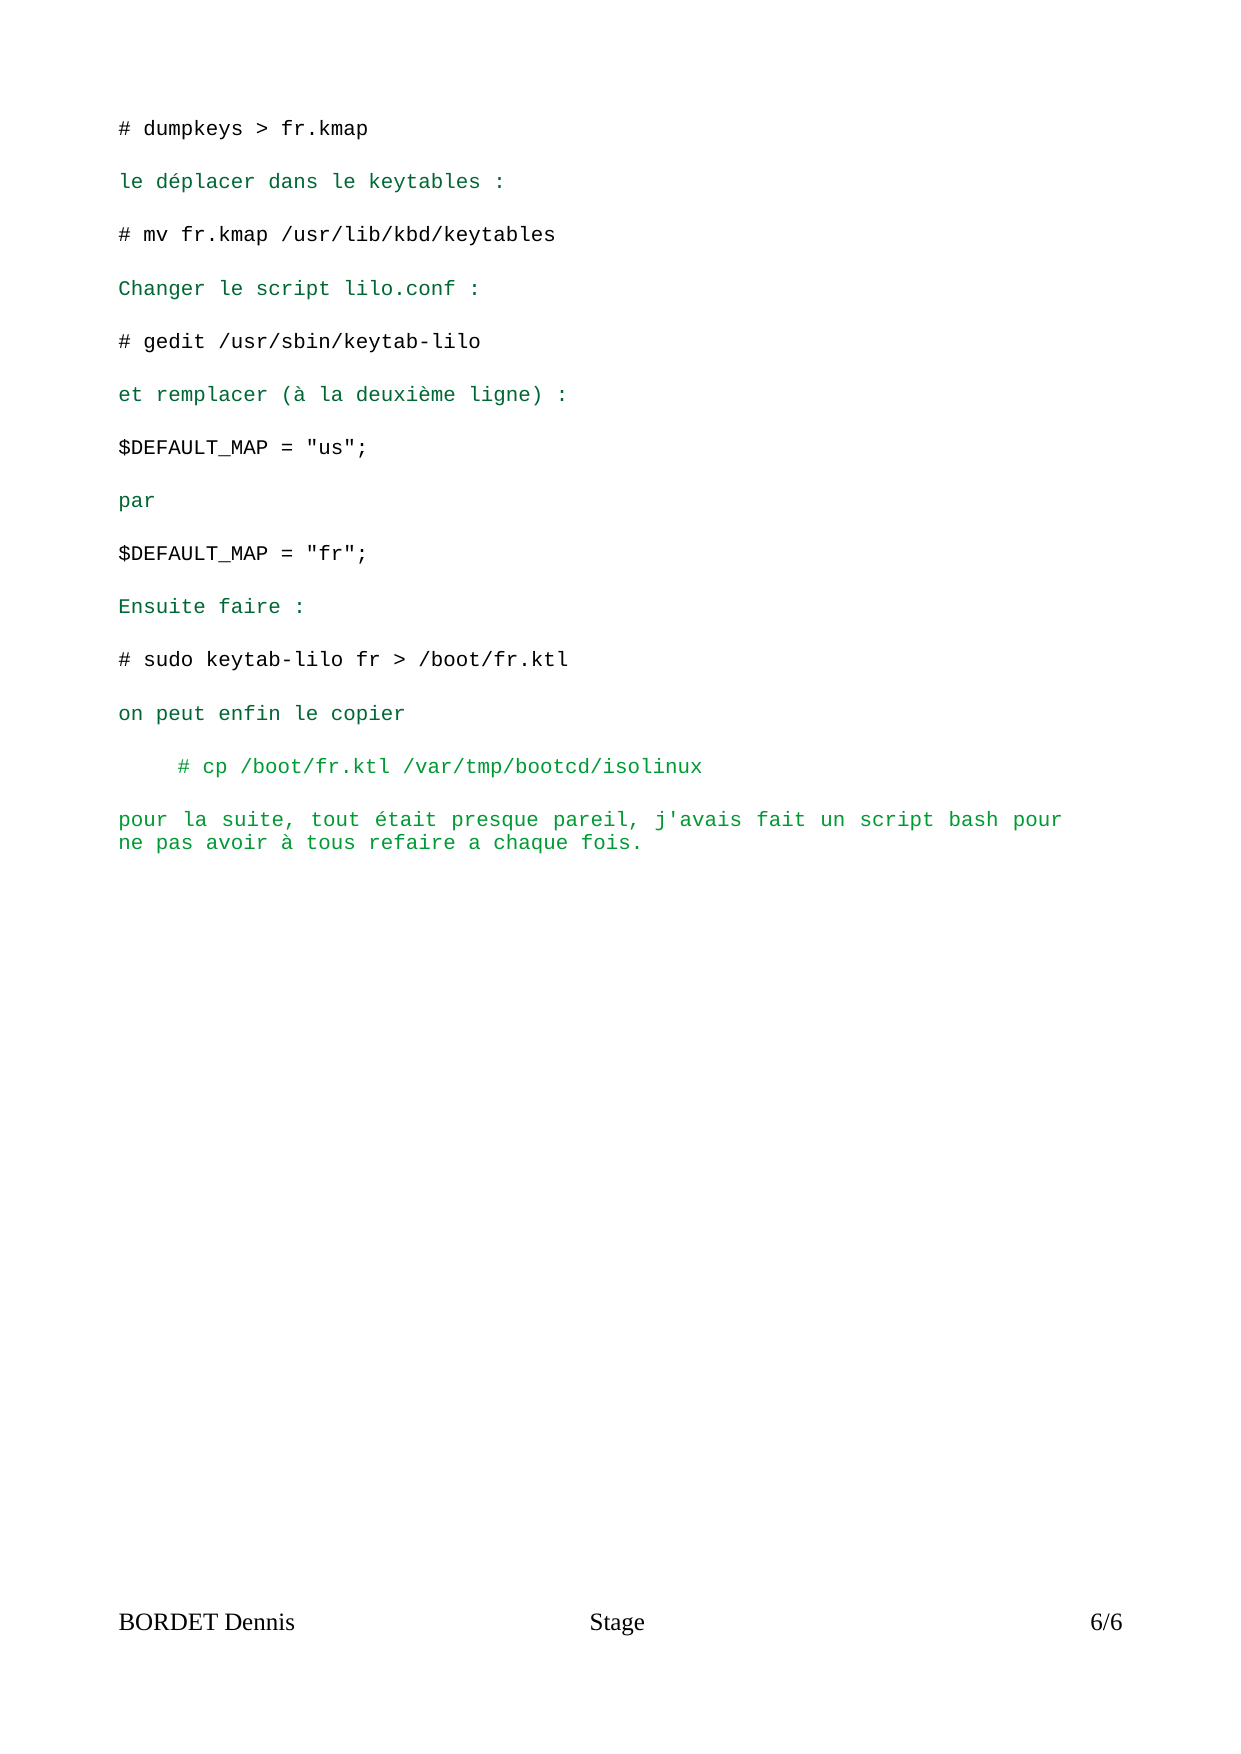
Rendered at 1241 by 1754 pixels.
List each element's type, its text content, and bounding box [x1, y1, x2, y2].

text par [118, 490, 1063, 514]
text pour la suite, tout était presque pareil, j'avais fait un script bash pour ne pas avoir à tous refaire a chaque fois. [118, 809, 1063, 856]
text # sudo keytab-lilo fr > /boot/fr.ktl [118, 649, 1063, 673]
text Changer le script lilo.conf : [118, 277, 1063, 301]
text # dumpkeys > fr.kmap [118, 118, 1063, 142]
text et remplacer (à la deuxième ligne) : [118, 384, 1063, 407]
text $DEFAULT_MAP = "fr"; [118, 543, 1063, 567]
text $DEFAULT_MAP = "us"; [118, 437, 1063, 461]
text # gedit /usr/sbin/keytab-lilo [118, 331, 1063, 354]
text le déplacer dans le keytables : [118, 171, 1063, 195]
text on peut enfin le copier [118, 702, 1063, 726]
text # cp /boot/fr.ktl /var/tmp/bootcd/isolinux [177, 756, 1063, 779]
text Ensuite faire : [118, 596, 1063, 620]
text # mv fr.kmap /usr/lib/kbd/keytables [118, 224, 1063, 248]
